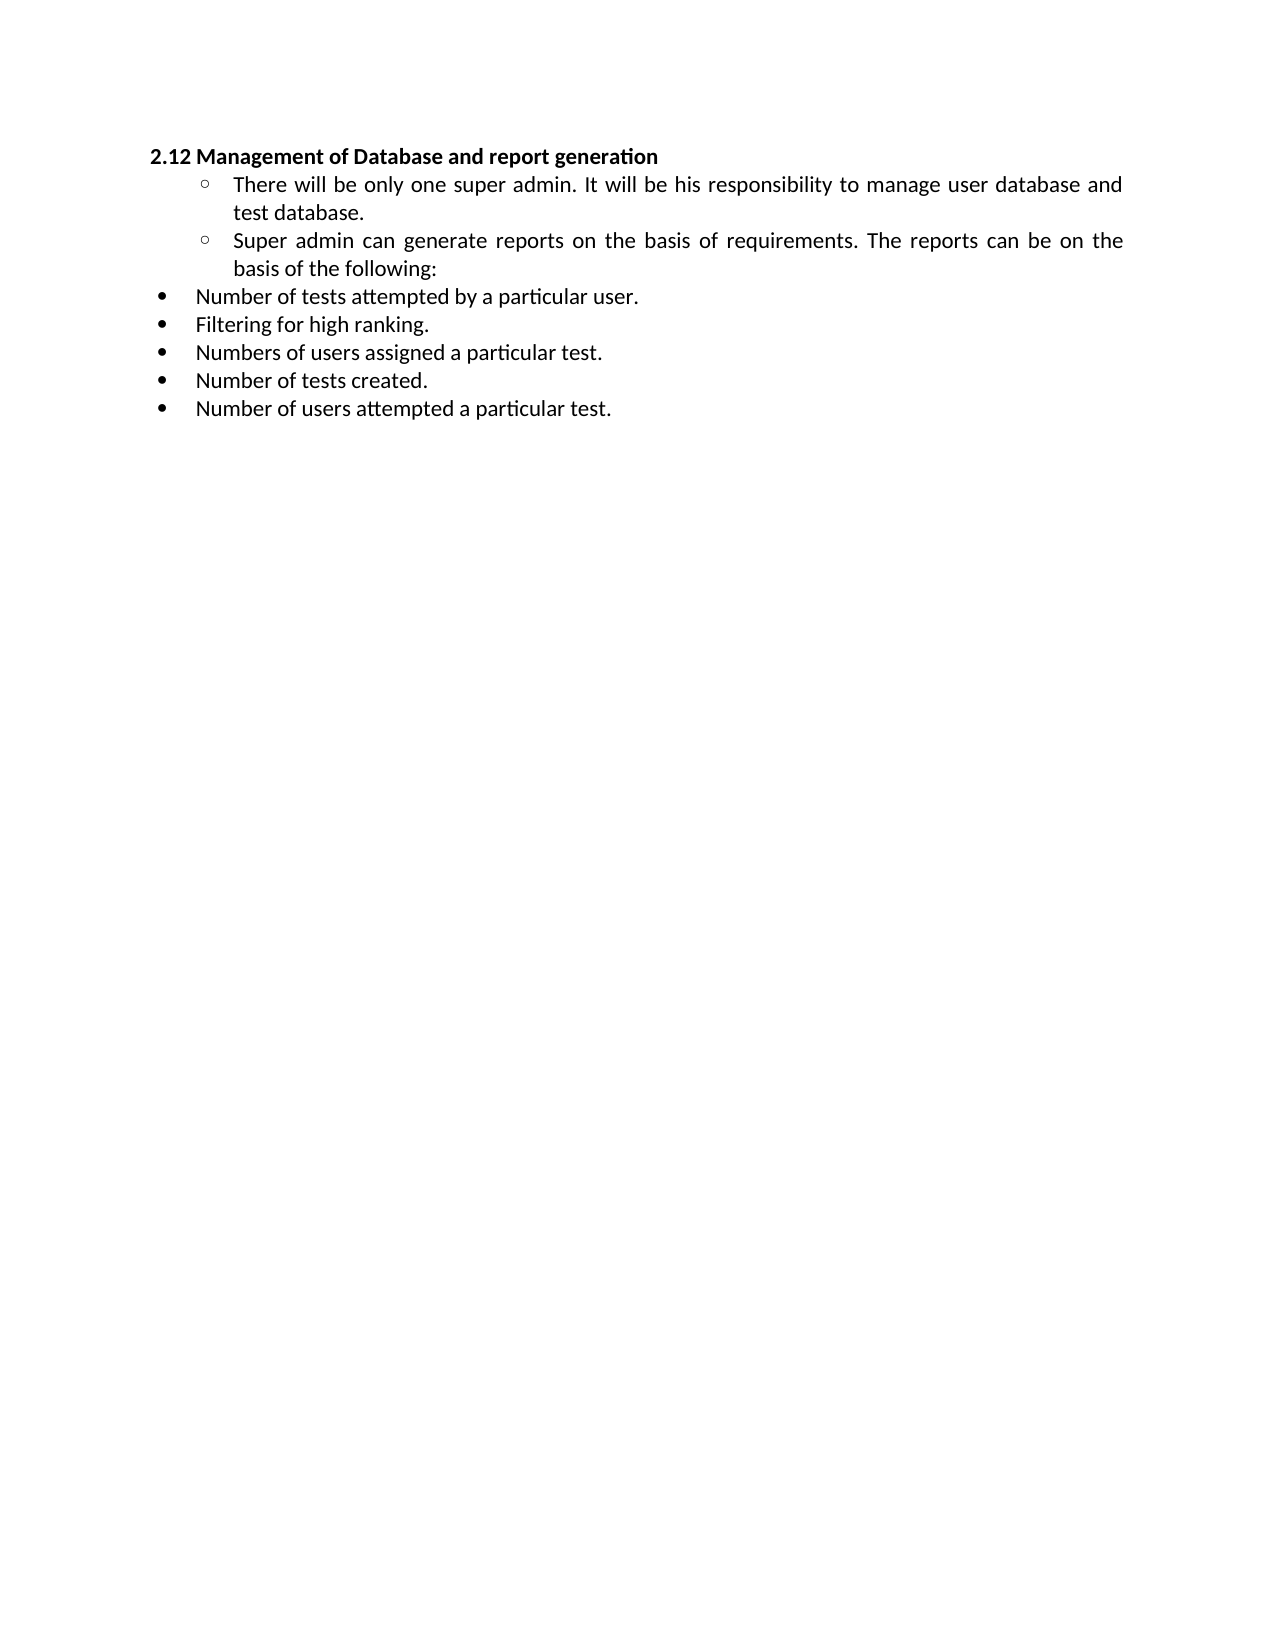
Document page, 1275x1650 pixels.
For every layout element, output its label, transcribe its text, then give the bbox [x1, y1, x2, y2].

list Number of users attempted a particular test. [158, 394, 1125, 423]
list Number of tests created. [158, 367, 1125, 394]
list Super admin can generate reports on the basis of requirements. The reports can be on the basis of the following: [196, 226, 1125, 282]
list Filtering for high ranking. [158, 311, 1125, 338]
list Numbers of users assigned a particular test. [158, 338, 1125, 367]
list There will be only one super admin. It will be his responsibility to manage user database and test database. [196, 170, 1125, 226]
list Number of tests attempted by a particular user. [158, 282, 1125, 311]
text 2.12 Management of Database and report generation [150, 142, 1125, 170]
